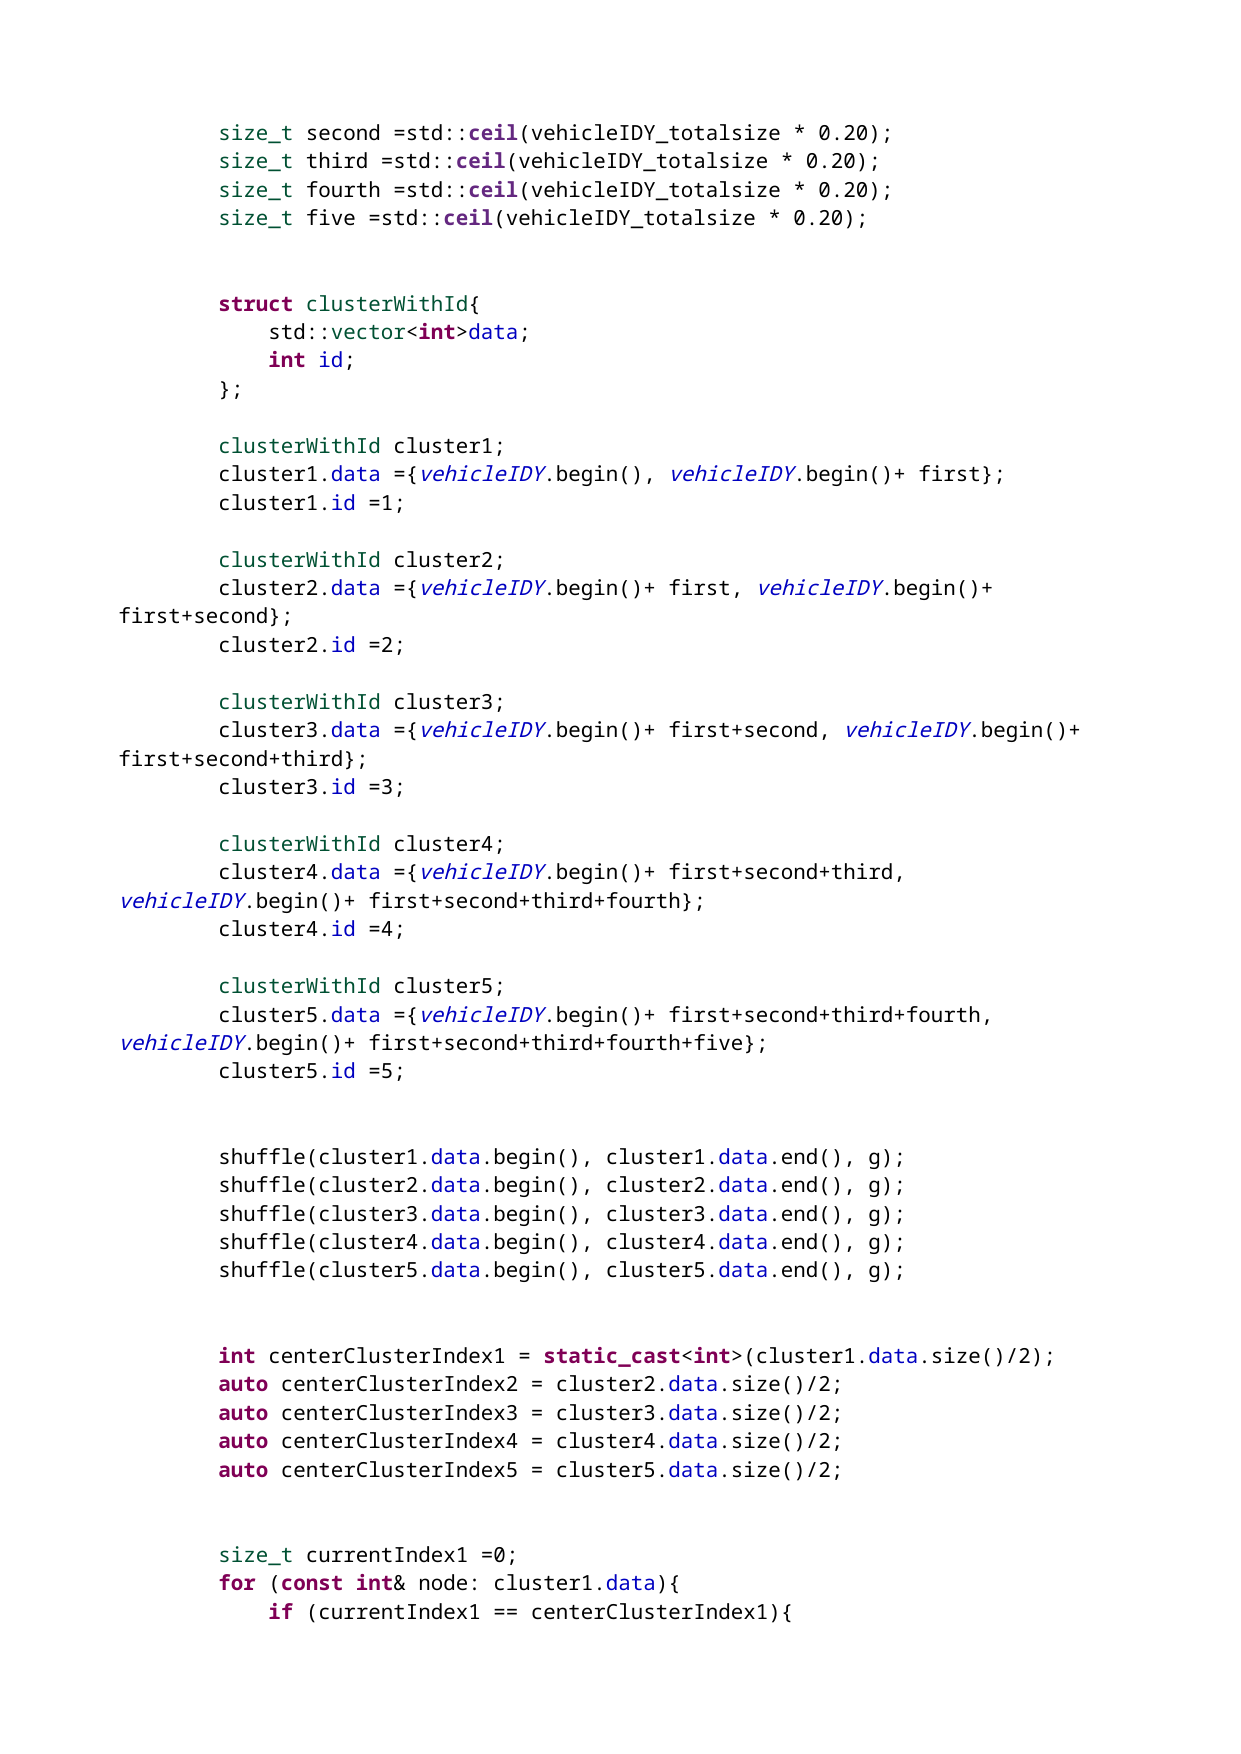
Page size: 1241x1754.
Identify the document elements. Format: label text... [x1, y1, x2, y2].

text size_t five =std::ceil(vehicleIDY_totalsize * 0.20); [118, 203, 1122, 232]
text struct clusterWithId{ [118, 289, 1122, 317]
text auto centerClusterIndex2 = cluster2.data.size()/2; [118, 1369, 1122, 1398]
text size_t fourth =std::ceil(vehicleIDY_totalsize * 0.20); [118, 175, 1122, 203]
text auto centerClusterIndex3 = cluster3.data.size()/2; [118, 1398, 1122, 1426]
text size_t third =std::ceil(vehicleIDY_totalsize * 0.20); [118, 147, 1122, 175]
text cluster5.data ={vehicleIDY.begin()+ first+second+third+fourth, vehicleIDY.begin()+ first+second+third+fourth+five}; [118, 1000, 1122, 1057]
text size_t currentIndex1 =0; [118, 1540, 1122, 1568]
text cluster2.id =2; [118, 630, 1122, 658]
text cluster4.id =4; [118, 914, 1122, 943]
text cluster1.id =1; [118, 488, 1122, 516]
text clusterWithId cluster5; [118, 971, 1122, 1000]
text int centerClusterIndex1 = static_cast<int>(cluster1.data.size()/2); [118, 1341, 1122, 1369]
text clusterWithId cluster1; [118, 431, 1122, 459]
text clusterWithId cluster2; [118, 545, 1122, 573]
text size_t second =std::ceil(vehicleIDY_totalsize * 0.20); [118, 118, 1122, 147]
text cluster5.id =5; [118, 1057, 1122, 1085]
text auto centerClusterIndex5 = cluster5.data.size()/2; [118, 1455, 1122, 1483]
text shuffle(cluster5.data.begin(), cluster5.data.end(), g); [118, 1256, 1122, 1284]
text cluster3.id =3; [118, 772, 1122, 801]
text int id; [118, 346, 1122, 374]
text clusterWithId cluster3; [118, 687, 1122, 715]
text if (currentIndex1 == centerClusterIndex1){ [118, 1597, 1122, 1625]
text shuffle(cluster2.data.begin(), cluster2.data.end(), g); [118, 1170, 1122, 1199]
text cluster1.data ={vehicleIDY.begin(), vehicleIDY.begin()+ first}; [118, 459, 1122, 488]
text shuffle(cluster1.data.begin(), cluster1.data.end(), g); [118, 1142, 1122, 1170]
text std::vector<int>data; [118, 317, 1122, 346]
text shuffle(cluster3.data.begin(), cluster3.data.end(), g); [118, 1199, 1122, 1227]
text cluster4.data ={vehicleIDY.begin()+ first+second+third, vehicleIDY.begin()+ first+second+third+fourth}; [118, 857, 1122, 914]
text cluster2.data ={vehicleIDY.begin()+ first, vehicleIDY.begin()+ first+second}; [118, 573, 1122, 630]
text for (const int& node: cluster1.data){ [118, 1568, 1122, 1597]
text }; [118, 374, 1122, 402]
text clusterWithId cluster4; [118, 829, 1122, 857]
text auto centerClusterIndex4 = cluster4.data.size()/2; [118, 1426, 1122, 1455]
text cluster3.data ={vehicleIDY.begin()+ first+second, vehicleIDY.begin()+ first+second+third}; [118, 715, 1122, 772]
text shuffle(cluster4.data.begin(), cluster4.data.end(), g); [118, 1227, 1122, 1256]
